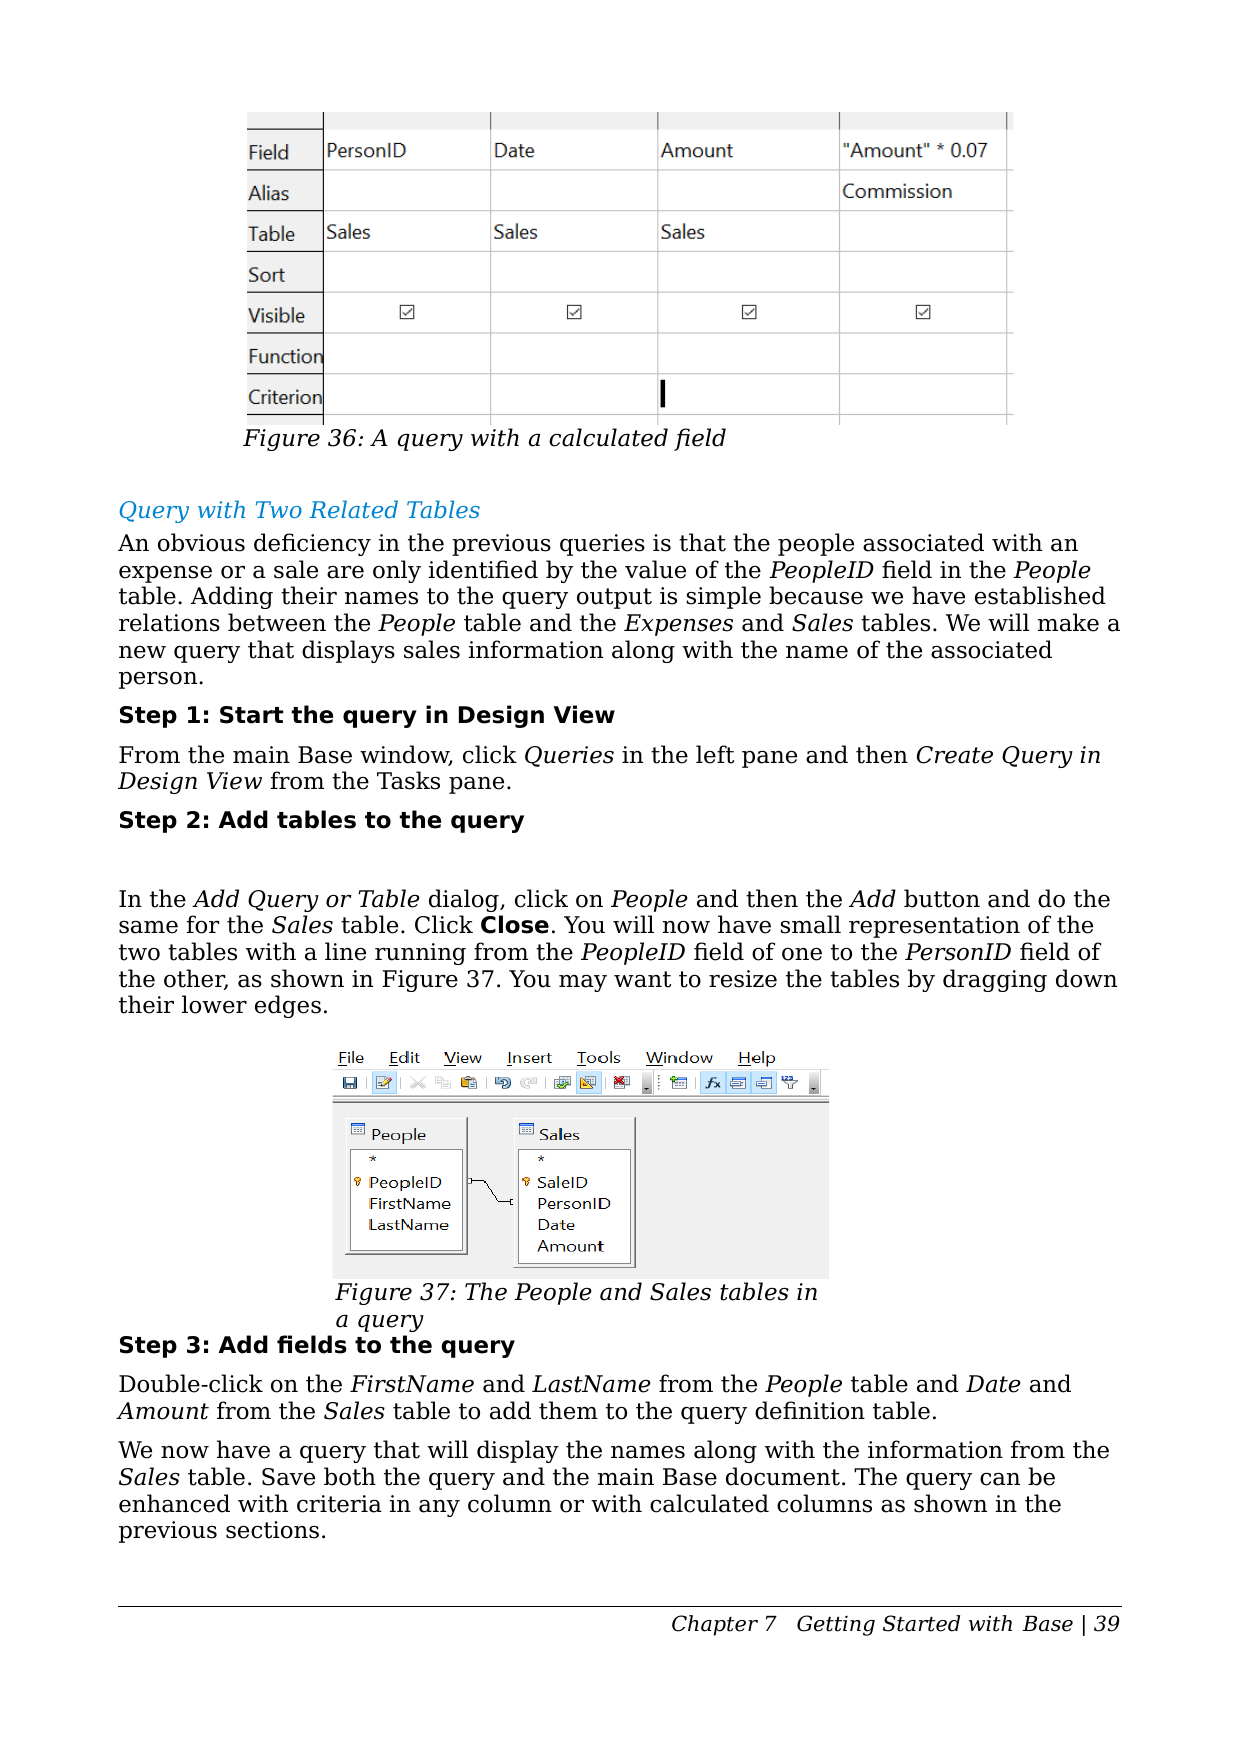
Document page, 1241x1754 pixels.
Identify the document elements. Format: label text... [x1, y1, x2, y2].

text Step 2: Add tables to the query [118, 808, 1122, 834]
text Double-click on the FirstName and LastName from the People table and Date and Amount from the Sales table to add them to the query definition table. [118, 1372, 1122, 1425]
subtitle Query with Two Related Tables [118, 497, 1122, 524]
picture [332, 1044, 830, 1279]
text Figure 37: The People and Sales tables in a query [335, 1279, 826, 1332]
text We now have a query that will display the names along with the information from the Sales table. Save both the query and the main Base document. The query can be enhanced with criteria in any column or with calculated columns as shown in the previous sections. [118, 1437, 1122, 1544]
text Figure 36: A query with a calculated field [243, 112, 1017, 451]
picture [247, 112, 1014, 425]
text From the main Base window, click Queries in the left pane and then Create Query in Design View from the Tasks pane. [118, 742, 1122, 795]
text An obvious deficiency in the previous queries is that the people associated with an expense or a sale are only identified by the value of the PeopleID field in the People table. Adding their names to the query output is simple because we have established relations between the People table and the Expenses and Sales tables. We will make a new query that displays sales information along with the name of the associated person. [118, 530, 1122, 690]
text In the Add Query or Table dialog, click on People and then the Add button and do the same for the Sales table. Click Close. You will now have small representation of the two tables with a line running from the PeopleID field of one to the PersonID field of the other, as shown in Figure 37. You may want to resize the tables by dragging down their lower edges. [118, 886, 1122, 1019]
text Step 1: Start the query in Design View [118, 703, 1122, 729]
text Step 3: Add fields to the query [118, 1032, 1122, 1359]
